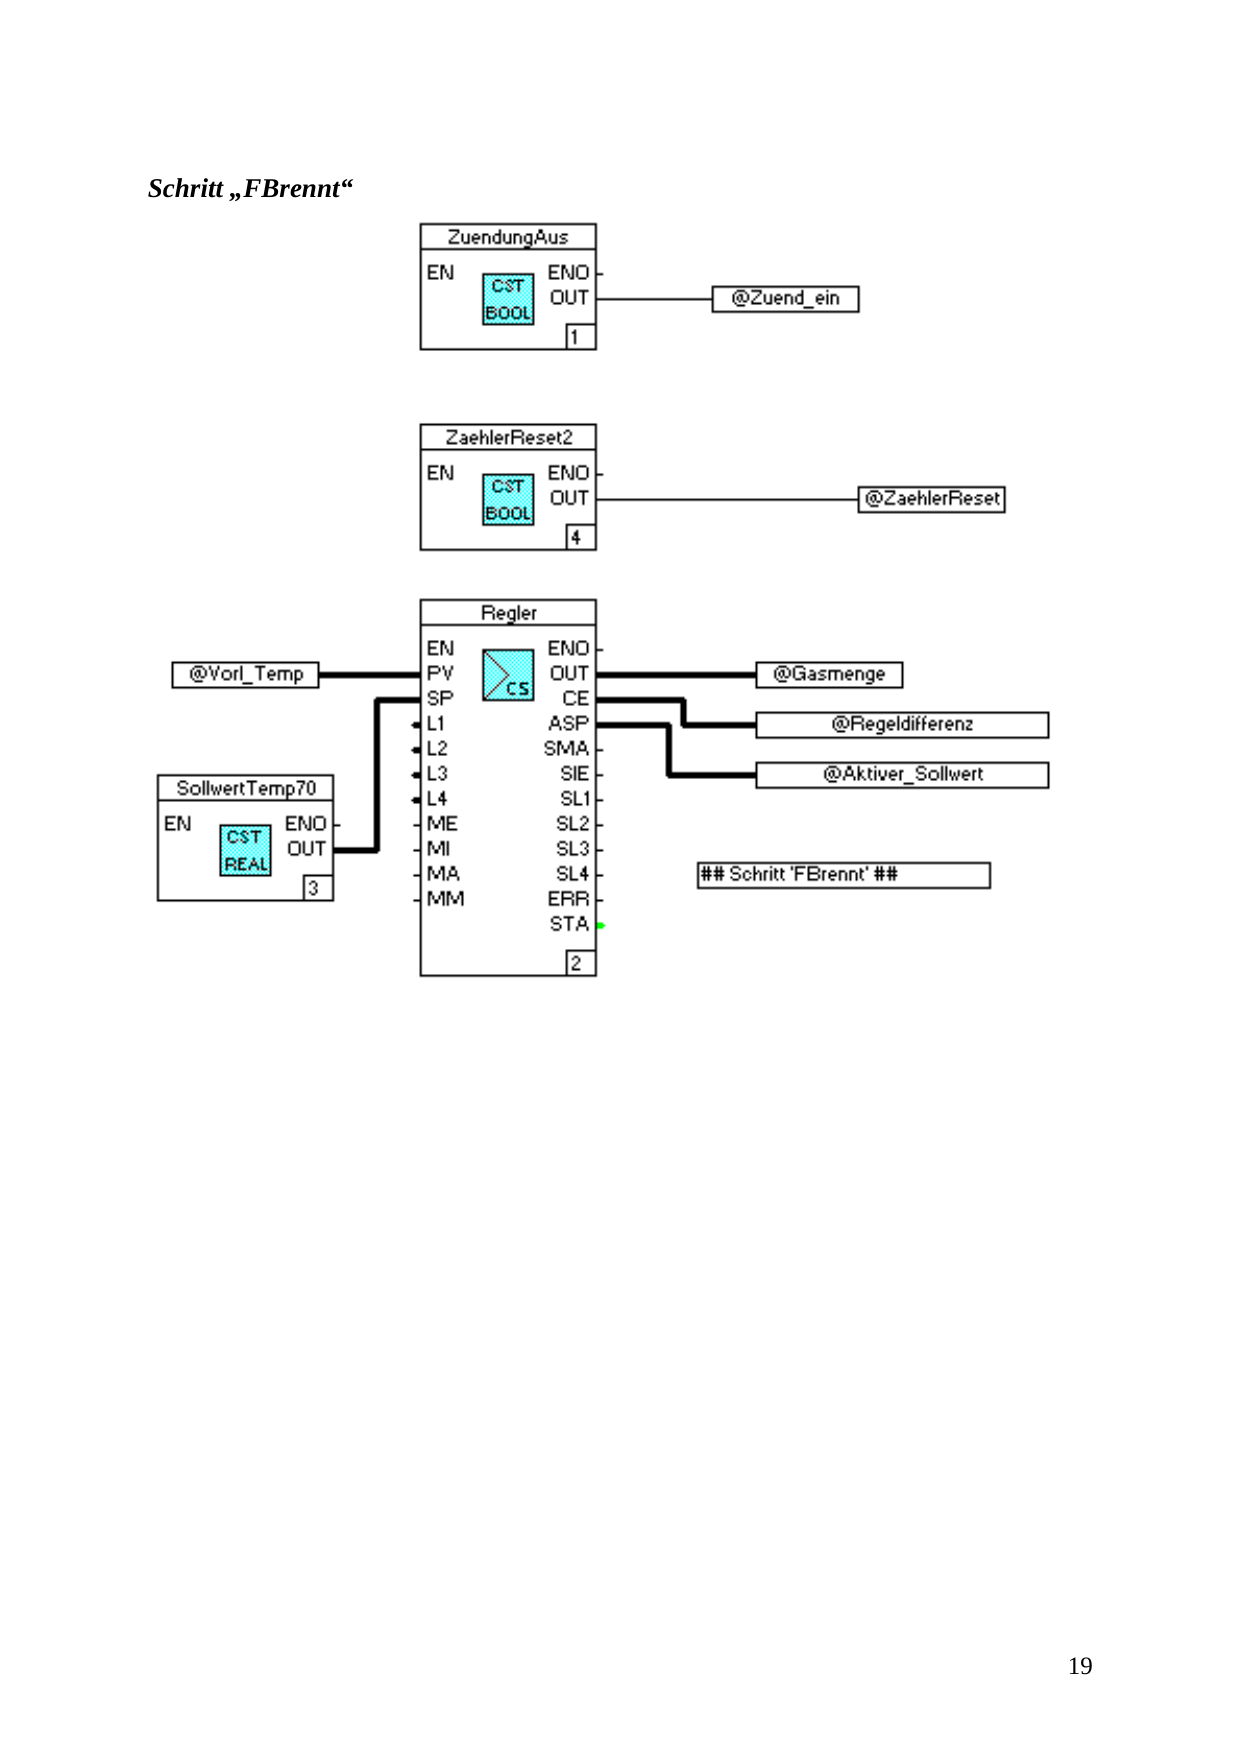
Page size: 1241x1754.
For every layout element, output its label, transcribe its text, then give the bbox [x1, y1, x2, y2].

subtitle Schritt „FBrennt“ [148, 173, 1093, 204]
picture [147, 210, 1073, 994]
